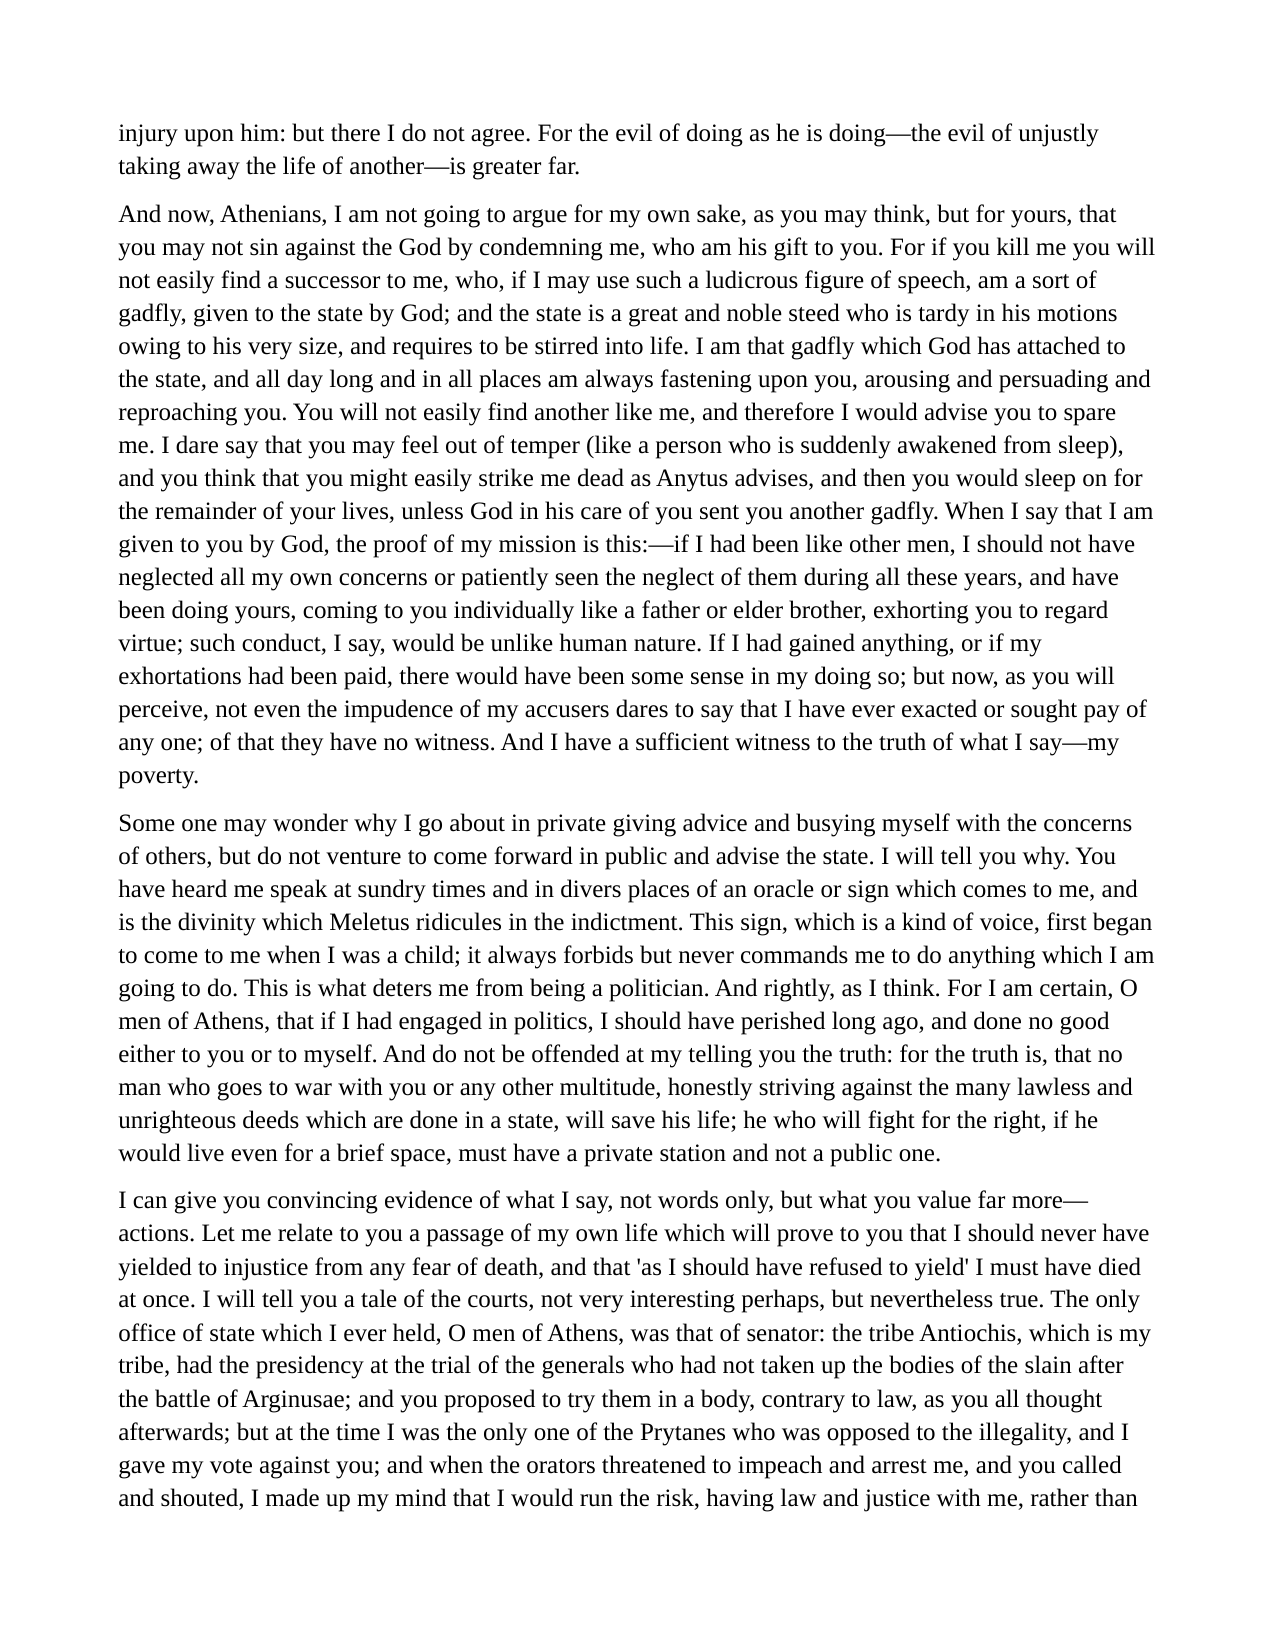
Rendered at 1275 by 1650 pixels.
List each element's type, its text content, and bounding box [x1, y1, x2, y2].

text And now, Athenians, I am not going to argue for my own sake, as you may think, but for yours, that you may not sin against the God by condemning me, who am his gift to you. For if you kill me you will not easily find a successor to me, who, if I may use such a ludicrous figure of speech, am a sort of gadfly, given to the state by God; and the state is a great and noble steed who is tardy in his motions owing to his very size, and requires to be stirred into life. I am that gadfly which God has attached to the state, and all day long and in all places am always fastening upon you, arousing and persuading and reproaching you. You will not easily find another like me, and therefore I would advise you to spare me. I dare say that you may feel out of temper (like a person who is suddenly awakened from sleep), and you think that you might easily strike me dead as Anytus advises, and then you would sleep on for the remainder of your lives, unless God in his care of you sent you another gadfly. When I say that I am given to you by God, the proof of my mission is this:—if I had been like other men, I should not have neglected all my own concerns or patiently seen the neglect of them during all these years, and have been doing yours, coming to you individually like a father or elder brother, exhorting you to regard virtue; such conduct, I say, would be unlike human nature. If I had gained anything, or if my exhortations had been paid, there would have been some sense in my doing so; but now, as you will perceive, not even the impudence of my accusers dares to say that I have ever exacted or sought pay of any one; of that they have no witness. And I have a sufficient witness to the truth of what I say—my poverty. [118, 199, 1157, 789]
text injury upon him: but there I do not agree. For the evil of doing as he is doing—the evil of unjustly taking away the life of another—is greater far. [118, 118, 1157, 180]
text I can give you convincing evidence of what I say, not words only, but what you value far more—actions. Let me relate to you a passage of my own life which will prove to you that I should never have yielded to injustice from any fear of death, and that 'as I should have refused to yield' I must have died at once. I will tell you a tale of the courts, not very interesting perhaps, but nevertheless true. The only office of state which I ever held, O men of Athens, was that of senator: the tribe Antiochis, which is my tribe, had the presidency at the trial of the generals who had not taken up the bodies of the slain after the battle of Arginusae; and you proposed to try them in a body, contrary to law, as you all thought afterwards; but at the time I was the only one of the Prytanes who was opposed to the illegality, and I gave my vote against you; and when the orators threatened to impeach and arrest me, and you called and shouted, I made up my mind that I would run the risk, having law and justice with me, rather than [118, 1186, 1157, 1511]
text Some one may wonder why I go about in private giving advice and busying myself with the concerns of others, but do not venture to come forward in public and advise the state. I will tell you why. You have heard me speak at sundry times and in divers places of an oracle or sign which comes to me, and is the divinity which Meletus ridicules in the indictment. This sign, which is a kind of voice, first began to come to me when I was a child; it always forbids but never commands me to do anything which I am going to do. This is what deters me from being a politician. And rightly, as I think. For I am certain, O men of Athens, that if I had engaged in politics, I should have perished long ago, and done no good either to you or to myself. And do not be offended at my telling you the truth: for the truth is, that no man who goes to war with you or any other multitude, honestly striving against the many lawless and unrighteous deeds which are done in a state, will save his life; he who will fight for the right, if he would live even for a brief space, must have a private station and not a public one. [118, 808, 1157, 1167]
